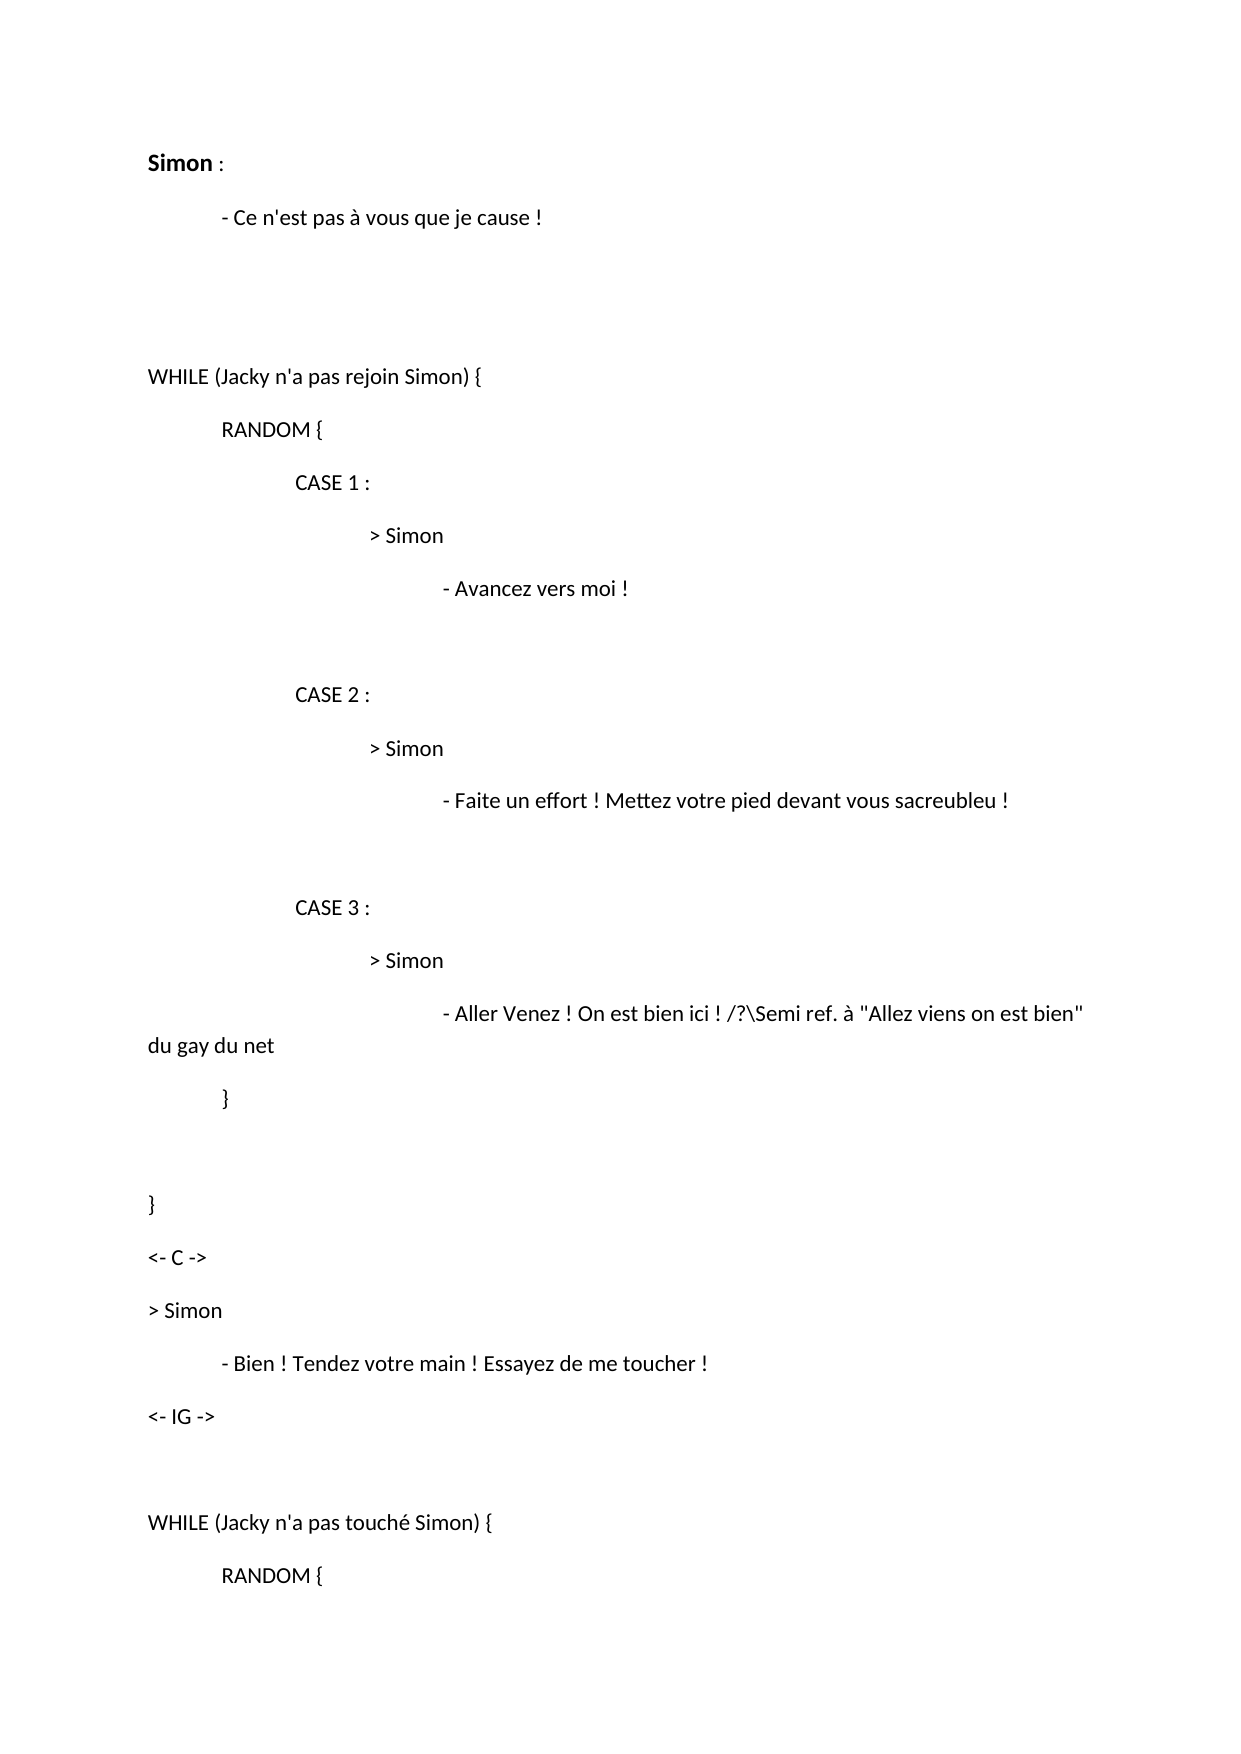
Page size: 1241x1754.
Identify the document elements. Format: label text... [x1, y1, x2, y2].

text - Ce n'est pas à vous que je cause ! [148, 203, 1093, 231]
text - Avancez vers moi ! [148, 574, 1093, 603]
text } [148, 1190, 1093, 1218]
text - Aller Venez ! On est bien ici ! /?\Semi ref. à "Allez viens on est bien" du gay du net [148, 999, 1093, 1059]
text - Faite un effort ! Mettez votre pied devant vous sacreubleu ! [148, 787, 1093, 815]
text RANDOM { [148, 1561, 1093, 1589]
text > Simon [148, 522, 1093, 549]
text <- IG -> [148, 1402, 1093, 1430]
text > Simon [148, 734, 1093, 762]
text RANDOM { [148, 416, 1093, 443]
text - Bien ! Tendez votre main ! Essayez de me toucher ! [148, 1349, 1093, 1377]
text Simon : [148, 148, 1093, 178]
text > Simon [148, 1296, 1093, 1324]
text } [148, 1084, 1093, 1112]
text <- C -> [148, 1243, 1093, 1271]
text CASE 2 : [148, 681, 1093, 709]
text WHILE (Jacky n'a pas rejoin Simon) { [148, 362, 1093, 391]
text > Simon [148, 946, 1093, 974]
text CASE 3 : [148, 893, 1093, 921]
text WHILE (Jacky n'a pas touché Simon) { [148, 1508, 1093, 1536]
text CASE 1 : [148, 468, 1093, 497]
